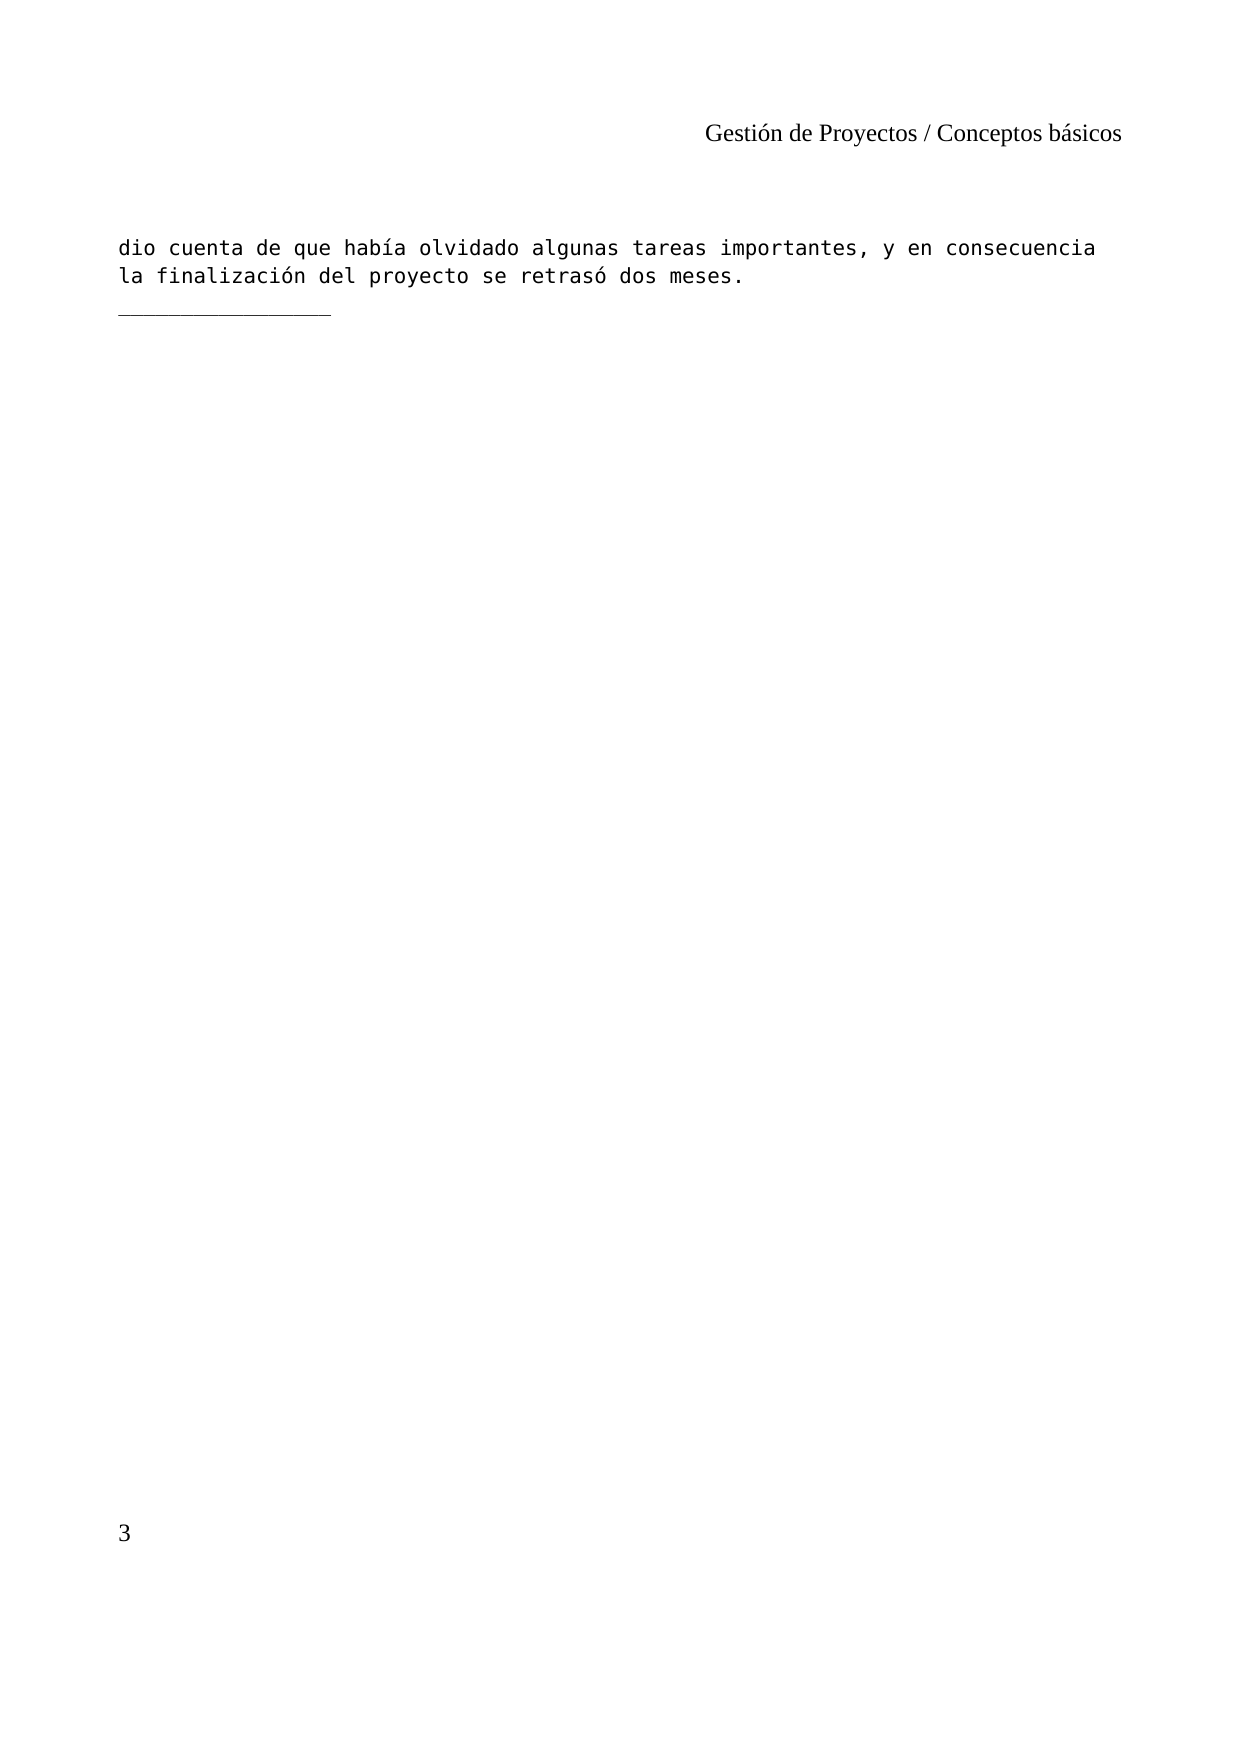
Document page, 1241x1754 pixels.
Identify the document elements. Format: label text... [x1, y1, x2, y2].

text dio cuenta de que había olvidado algunas tareas importantes, y en consecuencia la finalización del proyecto se retrasó dos meses. [118, 236, 1122, 288]
text _________________ [118, 292, 1122, 316]
